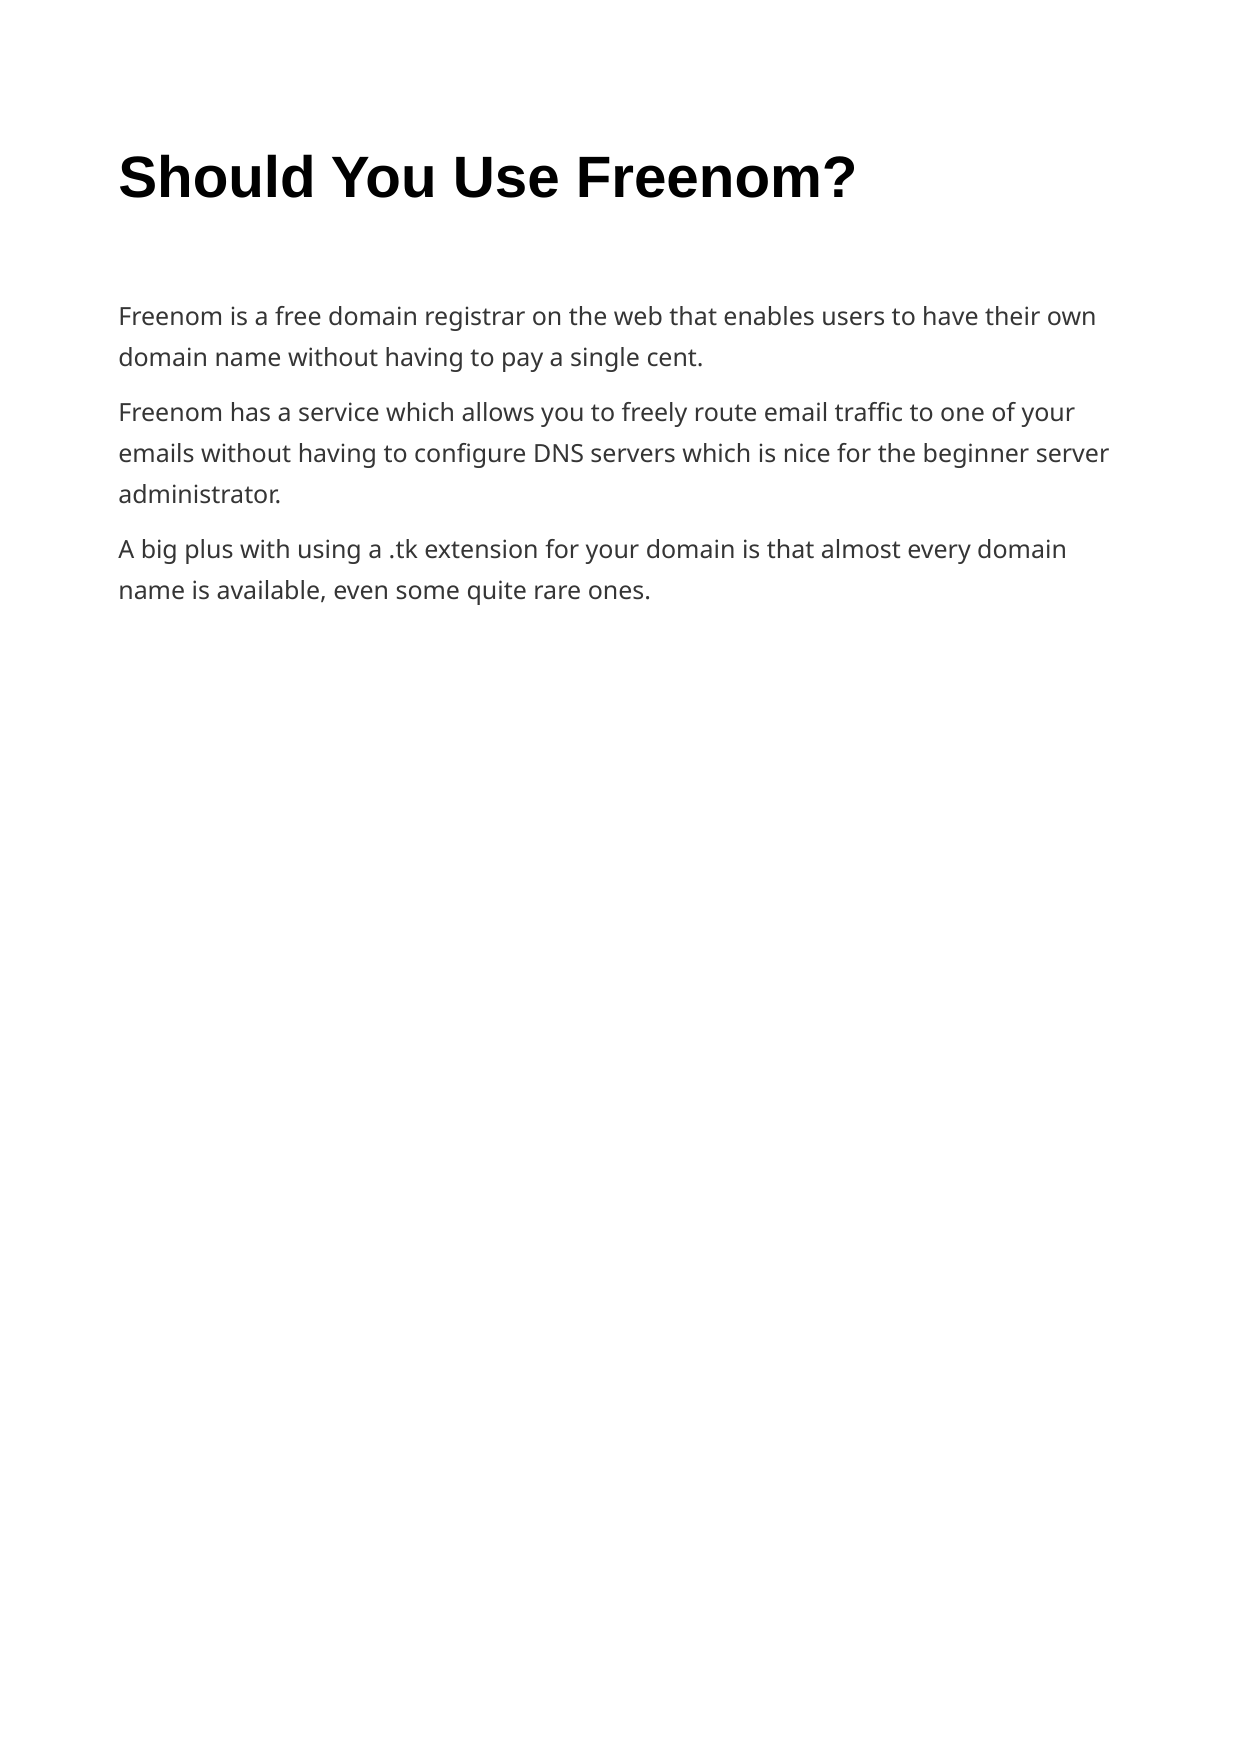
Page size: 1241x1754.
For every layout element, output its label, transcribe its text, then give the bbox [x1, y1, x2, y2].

text Freenom is a free domain registrar on the web that enables users to have their own domain name without having to pay a single cent. [118, 298, 1122, 373]
title Should You Use Freenom? [118, 143, 1122, 210]
text Freenom has a service which allows you to freely route email traffic to one of your emails without having to configure DNS servers which is nice for the beginner server administrator. [118, 395, 1122, 511]
text A big plus with using a .tk extension for your domain is that almost every domain name is available, even some quite rare ones. [118, 532, 1122, 607]
